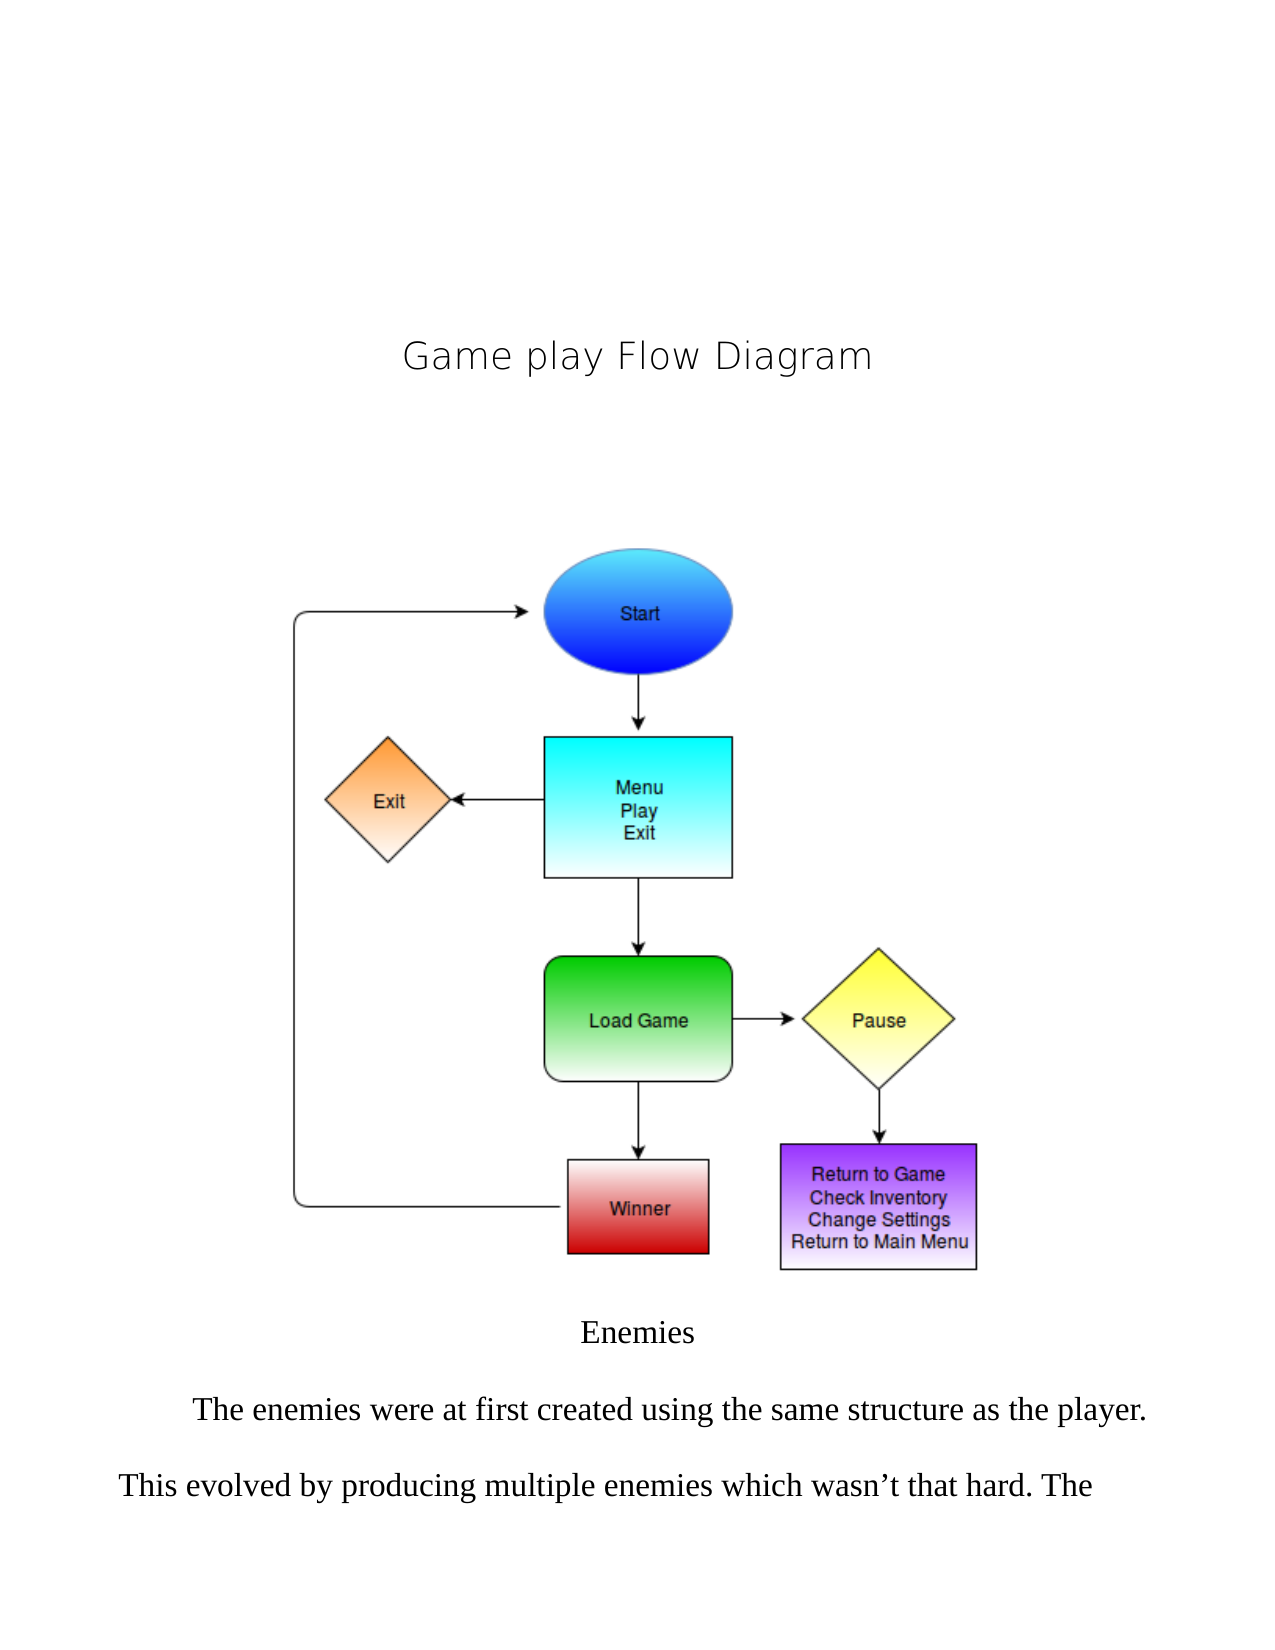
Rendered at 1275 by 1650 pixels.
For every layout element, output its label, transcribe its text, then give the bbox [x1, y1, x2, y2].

text Enemies [118, 1312, 1157, 1351]
text Game play Flow Diagram [118, 334, 1157, 378]
text The enemies were at first created using the same structure as the player. This evolved by producing multiple enemies which wasn’t that hard. The [118, 1389, 1157, 1504]
